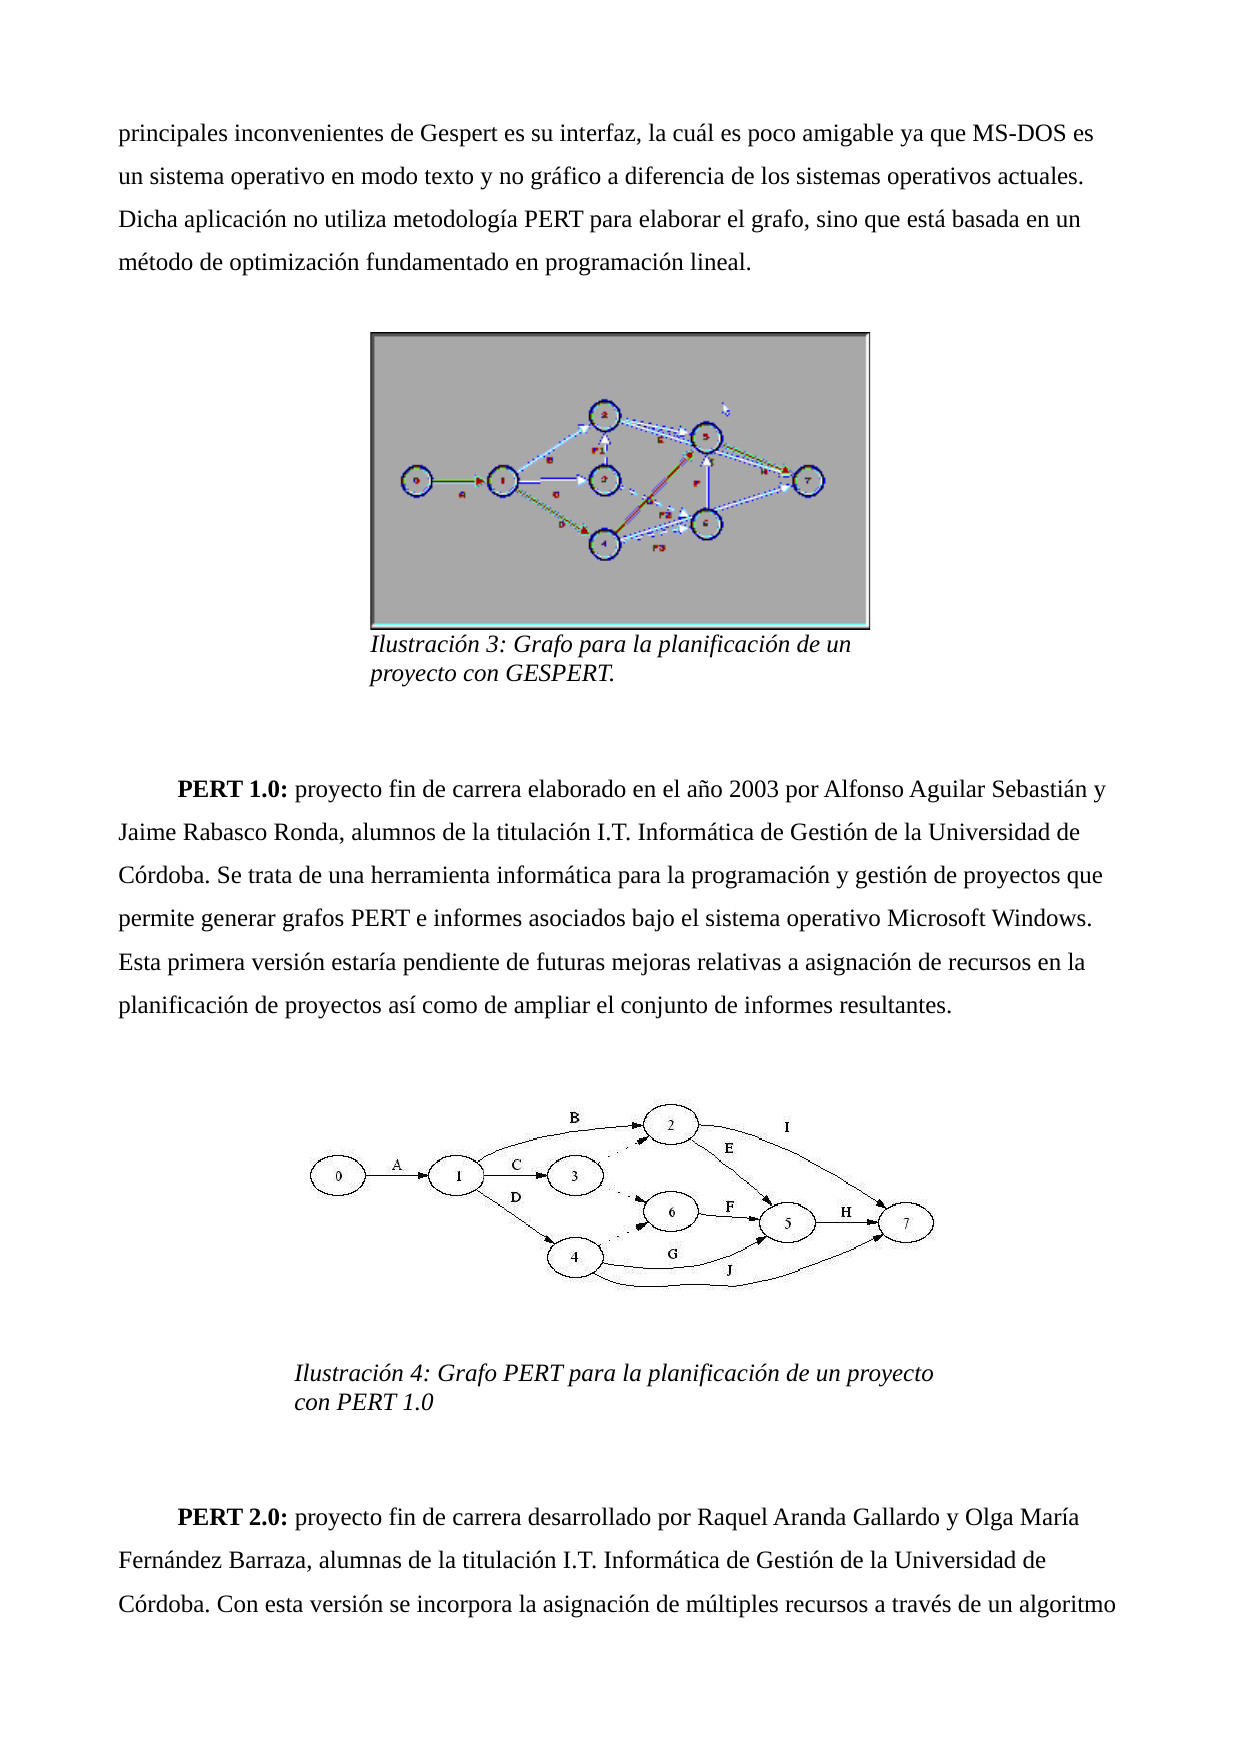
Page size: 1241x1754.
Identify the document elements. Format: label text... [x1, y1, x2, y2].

text principales inconvenientes de Gespert es su interfaz, la cuál es poco amigable ya que MS-DOS es un sistema operativo en modo texto y no gráfico a diferencia de los sistemas operativos actuales. Dicha aplicación no utiliza metodología PERT para elaborar el grafo, sino que está basada en un método de optimización fundamentado en programación lineal. [118, 118, 1122, 276]
picture [294, 1075, 947, 1358]
text Ilustración 3: Grafo para la planificación de un proyecto con GESPERT. [370, 630, 870, 687]
picture [370, 332, 871, 630]
text PERT 1.0: proyecto fin de carrera elaborado en el año 2003 por Alfonso Aguilar Sebastián y Jaime Rabasco Ronda, alumnos de la titulación I.T. Informática de Gestión de la Universidad de Córdoba. Se trata de una herramienta informática para la programación y gestión de proyectos que permite generar grafos PERT e informes asociados bajo el sistema operativo Microsoft Windows. Esta primera versión estaría pendiente de futuras mejoras relativas a asignación de recursos en la planificación de proyectos así como de ampliar el conjunto de informes resultantes. [118, 774, 1122, 1018]
text Ilustración 4: Grafo PERT para la planificación de un proyecto con PERT 1.0 [294, 1358, 946, 1415]
text PERT 2.0: proyecto fin de carrera desarrollado por Raquel Aranda Gallardo y Olga María Fernández Barraza, alumnas de la titulación I.T. Informática de Gestión de la Universidad de Córdoba. Con esta versión se incorpora la asignación de múltiples recursos a través de un algoritmo [118, 1502, 1122, 1617]
